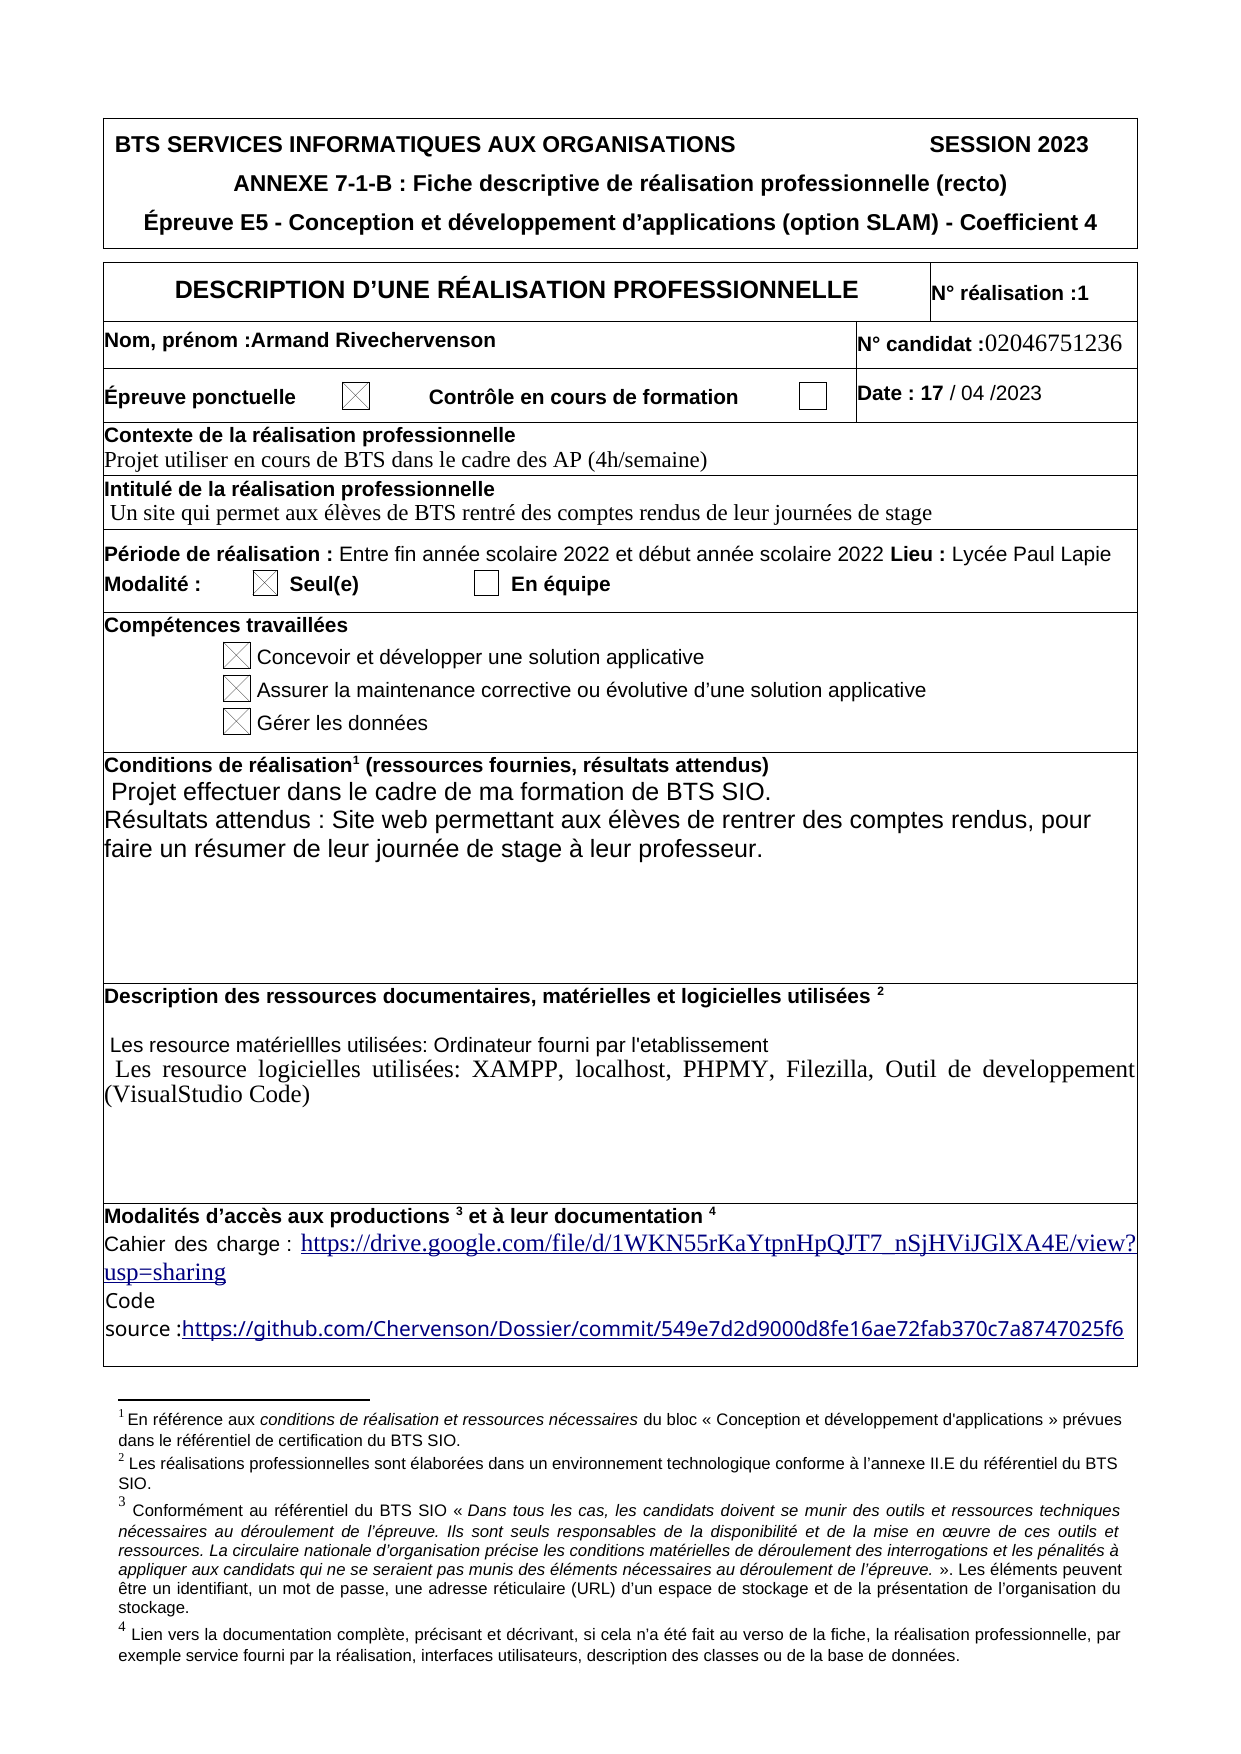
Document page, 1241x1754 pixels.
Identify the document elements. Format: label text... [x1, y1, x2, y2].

table_cell Description des ressources documentaires, matérielles et logicielles utilisées Les resource matériellles utilisées: Ordinateur fourni par l'etablissement Les resource logicielles utilisées: XAMPP, localhost, PHPMY, Filezilla, Outil de developpement (VisualStudio Code) [104, 984, 1137, 1203]
table_cell Épreuve ponctuelle [104, 369, 428, 422]
table_header DESCRIPTION D’UNE RÉALISATION PROFESSIONNELLE [104, 263, 930, 321]
table_cell Conditions de réalisation (ressources fournies, résultats attendus) Projet effectuer dans le cadre de ma formation de BTS SIO. Résultats attendus : Site web permettant aux élèves de rentrer des comptes rendus, pour faire un résumer de leur journée de stage à leur professeur. [104, 753, 1137, 983]
table_cell Compétences travaillées Concevoir et développer une solution applicative Assurer la maintenance corrective ou évolutive d’une solution applicative Gérer les données [104, 613, 1137, 752]
table_cell N° candidat :02046751236 [857, 322, 1137, 367]
table_cell Nom, prénom :Armand Rivechervenson [104, 322, 856, 367]
table_cell Contexte de la réalisation professionnelle Projet utiliser en cours de BTS dans le cadre des AP (4h/semaine) [104, 423, 1137, 475]
table_cell Contrôle en cours de formation [428, 369, 856, 422]
table_cell Période de réalisation : Entre fin année scolaire 2022 et début année scolaire 2022 Lieu : Lycée Paul Lapie Modalité : Seul(e) En équipe [104, 530, 1137, 612]
table_header BTS Services informatiques aux organisations SESSION 2023 ANNEXE 7-1-B : Fiche descriptive de réalisation professionnelle (recto) Épreuve E5 - Conception et développement d’applications (option SLAM) - Coefficient 4 [104, 119, 1137, 247]
table_header N° réalisation :1 [931, 263, 1137, 321]
table_cell Date : 17 / 04 /2023 [857, 369, 1137, 422]
table_cell Modalités d’accès aux productions et à leur documentation Cahier des charge : https://drive.google.com/file/d/1WKN55rKaYtpnHpQJT7_nSjHViJGlXA4E/view?usp=sharing Code source :https://github.com/Chervenson/Dossier/commit/549e7d2d9000d8fe16ae72fab370c7a8747025f6 [104, 1204, 1137, 1366]
table_cell Intitulé de la réalisation professionnelle Un site qui permet aux élèves de BTS rentré des comptes rendus de leur journées de stage [104, 476, 1137, 528]
